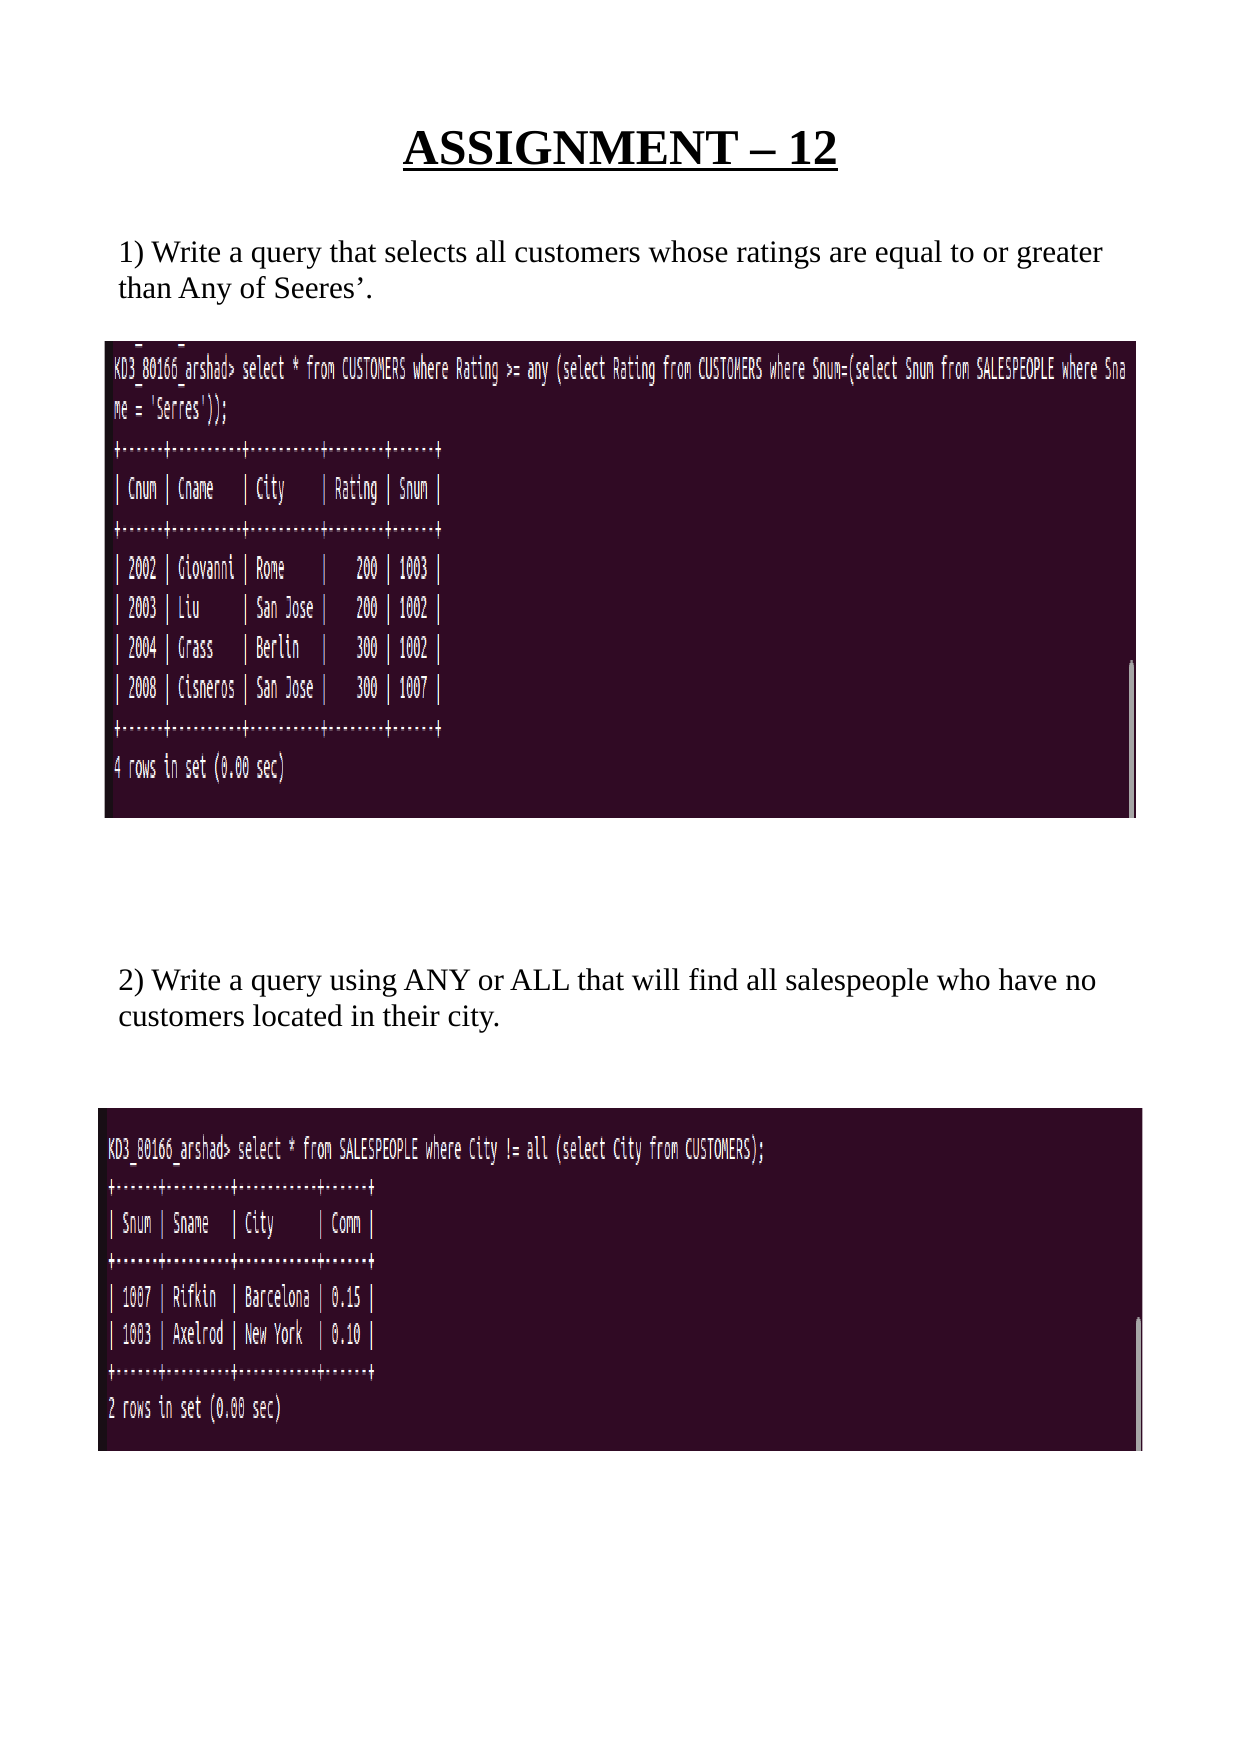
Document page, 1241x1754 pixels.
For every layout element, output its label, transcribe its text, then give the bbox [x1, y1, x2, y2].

picture [104, 341, 1136, 818]
picture [98, 1108, 1143, 1451]
text 1) Write a query that selects all customers whose ratings are equal to or greater than Any of Seeres’. [118, 233, 1122, 305]
text 2) Write a query using ANY or ALL that will find all salespeople who have no customers located in their city. [118, 961, 1122, 1033]
text ASSIGNMENT – 12 [118, 118, 1122, 176]
